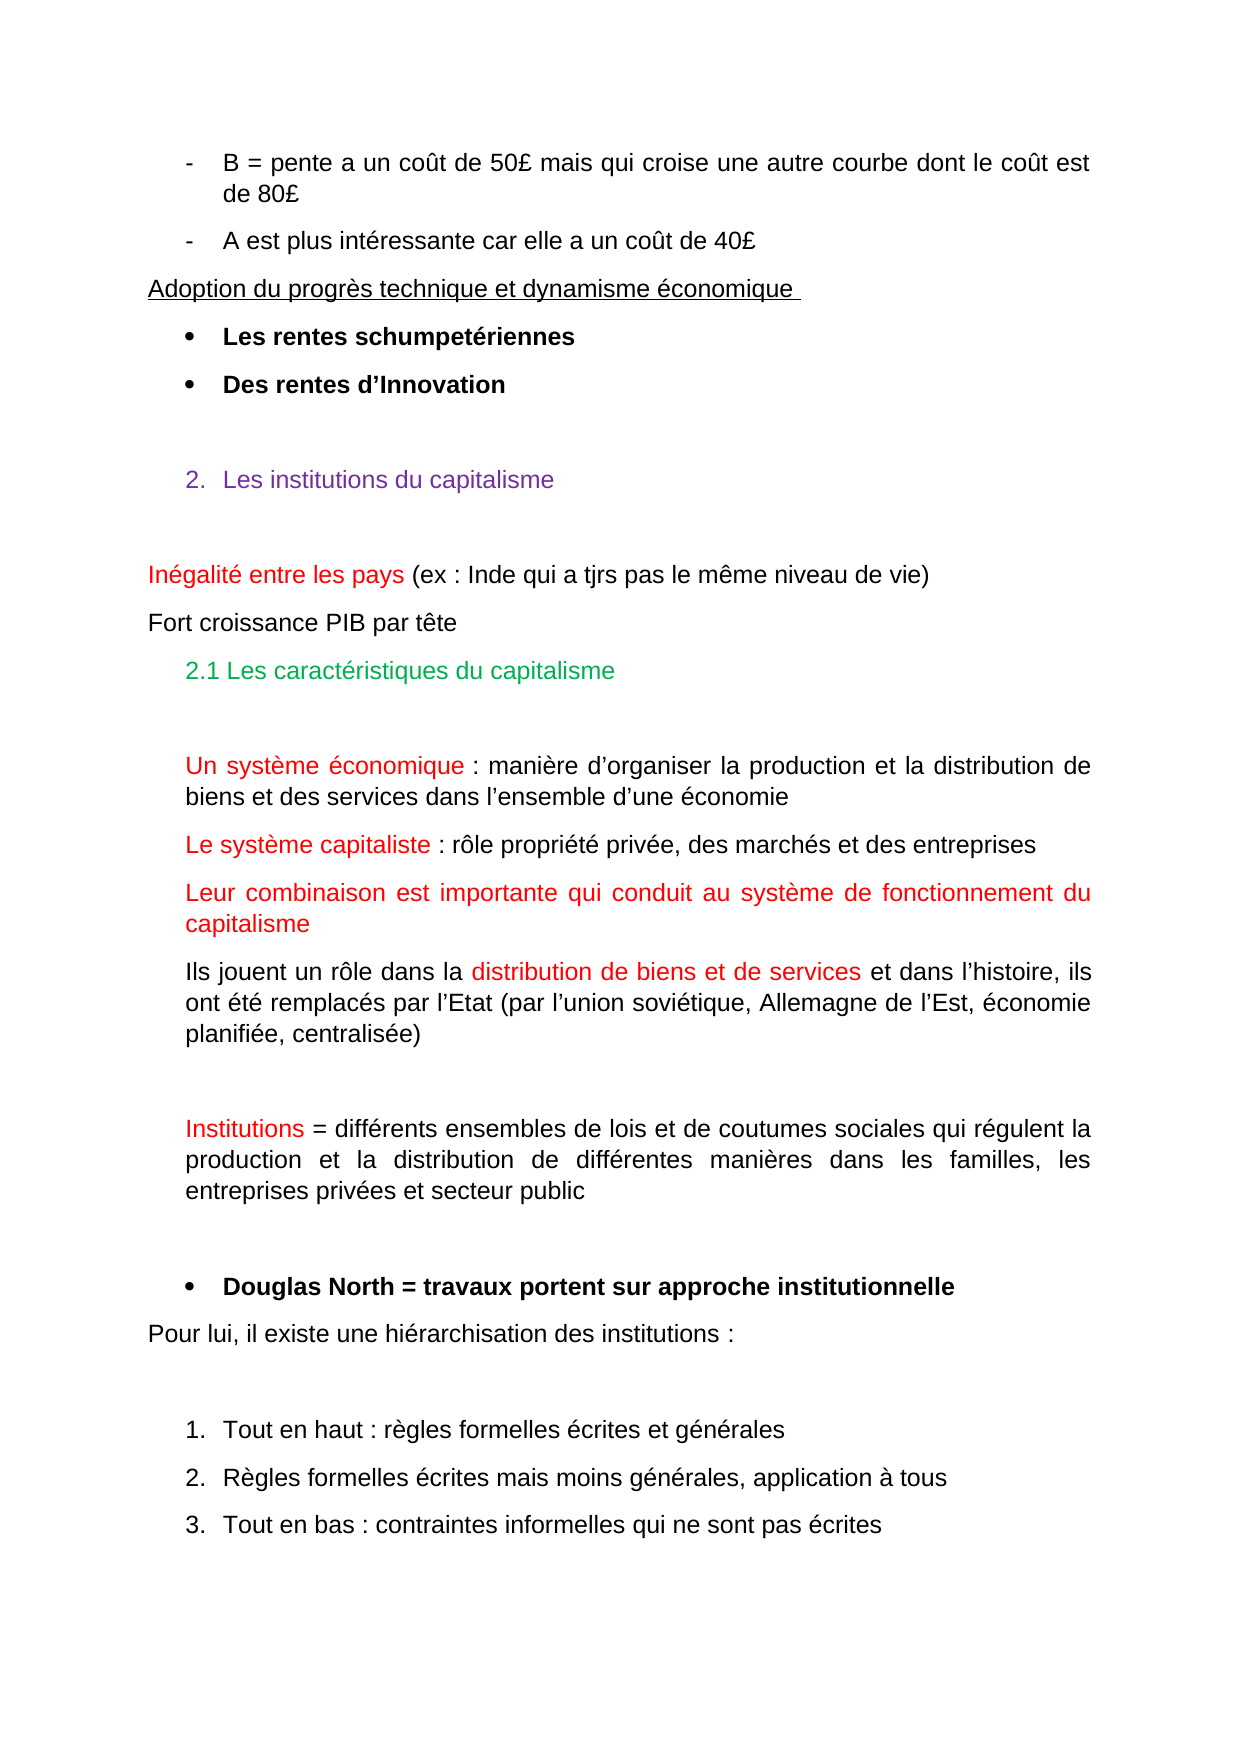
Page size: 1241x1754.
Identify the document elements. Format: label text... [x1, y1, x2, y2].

text Un système économique : manière d’organiser la production et la distribution de biens et des services dans l’ensemble d’une économie [185, 751, 1093, 811]
text Inégalité entre les pays (ex : Inde qui a tjrs pas le même niveau de vie) [148, 561, 1093, 589]
list Règles formelles écrites mais moins générales, application à tous [185, 1462, 1093, 1491]
list A est plus intéressante car elle a un coût de 40£ [185, 226, 1093, 255]
text Leur combinaison est importante qui conduit au système de fonctionnement du capitalisme [185, 878, 1093, 938]
list Les rentes schumpetériennes [185, 322, 1093, 351]
list Les institutions du capitalisme [185, 465, 1093, 494]
list Douglas North = travaux portent sur approche institutionnelle [185, 1272, 1093, 1300]
text Adoption du progrès technique et dynamisme économique [148, 274, 1093, 303]
text Le système capitaliste : rôle propriété privée, des marchés et des entreprises [185, 830, 1093, 859]
list B = pente a un coût de 50£ mais qui croise une autre courbe dont le coût est de 80£ [185, 148, 1093, 207]
text Institutions = différents ensembles de lois et de coutumes sociales qui régulent la production et la distribution de différentes manières dans les familles, les entreprises privées et secteur public [185, 1114, 1093, 1205]
list Tout en haut : règles formelles écrites et générales [185, 1415, 1093, 1443]
text Ils jouent un rôle dans la distribution de biens et de services et dans l’histoire, ils ont été remplacés par l’Etat (par l’union soviétique, Allemagne de l’Est, économie planifiée, centralisée) [185, 957, 1093, 1047]
list Des rentes d’Innovation [185, 369, 1093, 398]
text Pour lui, il existe une hiérarchisation des institutions : [148, 1319, 1093, 1348]
list Tout en bas : contraintes informelles qui ne sont pas écrites [185, 1510, 1093, 1539]
list Les caractéristiques du capitalisme [185, 656, 1093, 685]
text Fort croissance PIB par tête [148, 608, 1093, 637]
